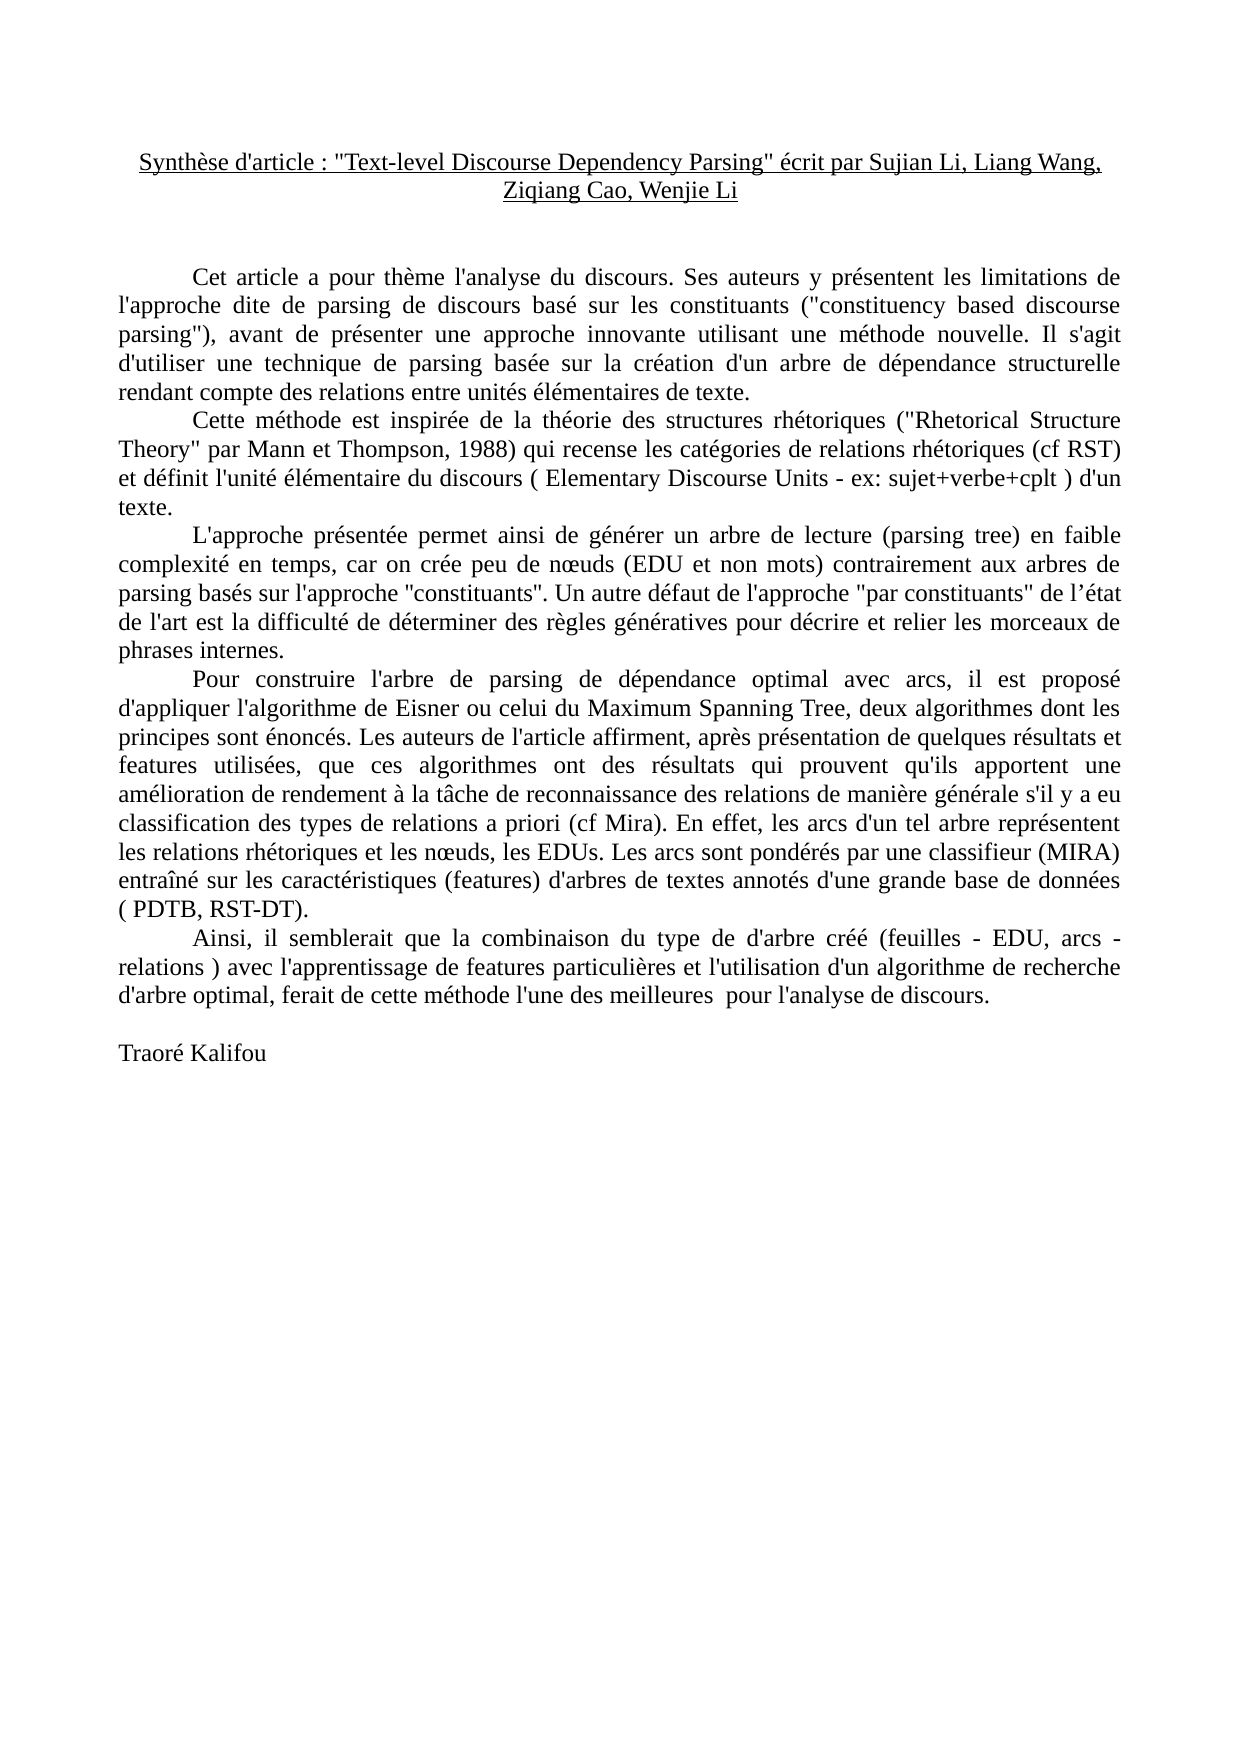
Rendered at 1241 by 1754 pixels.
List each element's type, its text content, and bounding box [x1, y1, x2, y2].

text Synthèse d'article : "Text-level Discourse Dependency Parsing" écrit par Sujian Li, Liang Wang, Ziqiang Cao, Wenjie Li [118, 147, 1122, 204]
text Pour construire l'arbre de parsing de dépendance optimal avec arcs, il est proposé d'appliquer l'algorithme de Eisner ou celui du Maximum Spanning Tree, deux algorithmes dont les principes sont énoncés. Les auteurs de l'article affirment, après présentation de quelques résultats et features utilisées, que ces algorithmes ont des résultats qui prouvent qu'ils apportent une amélioration de rendement à la tâche de reconnaissance des relations de manière générale s'il y a eu classification des types de relations a priori (cf Mira). En effet, les arcs d'un tel arbre représentent les relations rhétoriques et les nœuds, les EDUs. Les arcs sont pondérés par une classifieur (MIRA) entraîné sur les caractéristiques (features) d'arbres de textes annotés d'une grande base de données ( PDTB, RST-DT). [118, 664, 1122, 923]
text Ainsi, il semblerait que la combinaison du type de d'arbre créé (feuilles - EDU, arcs -relations ) avec l'apprentissage de features particulières et l'utilisation d'un algorithme de recherche d'arbre optimal, ferait de cette méthode l'une des meilleures pour l'analyse de discours. [118, 923, 1122, 1009]
text L'approche présentée permet ainsi de générer un arbre de lecture (parsing tree) en faible complexité en temps, car on crée peu de nœuds (EDU et non mots) contrairement aux arbres de parsing basés sur l'approche ''constituants''. Un autre défaut de l'approche "par constituants" de l’état de l'art est la difficulté de déterminer des règles génératives pour décrire et relier les morceaux de phrases internes. [118, 521, 1122, 664]
text Traoré Kalifou [118, 1038, 1122, 1067]
text Cette méthode est inspirée de la théorie des structures rhétoriques ("Rhetorical Structure Theory" par Mann et Thompson, 1988) qui recense les catégories de relations rhétoriques (cf RST) et définit l'unité élémentaire du discours ( Elementary Discourse Units - ex: sujet+verbe+cplt ) d'un texte. [118, 406, 1122, 521]
text Cet article a pour thème l'analyse du discours. Ses auteurs y présentent les limitations de l'approche dite de parsing de discours basé sur les constituants ("constituency based discourse parsing"), avant de présenter une approche innovante utilisant une méthode nouvelle. Il s'agit d'utiliser une technique de parsing basée sur la création d'un arbre de dépendance structurelle rendant compte des relations entre unités élémentaires de texte. [118, 262, 1122, 406]
